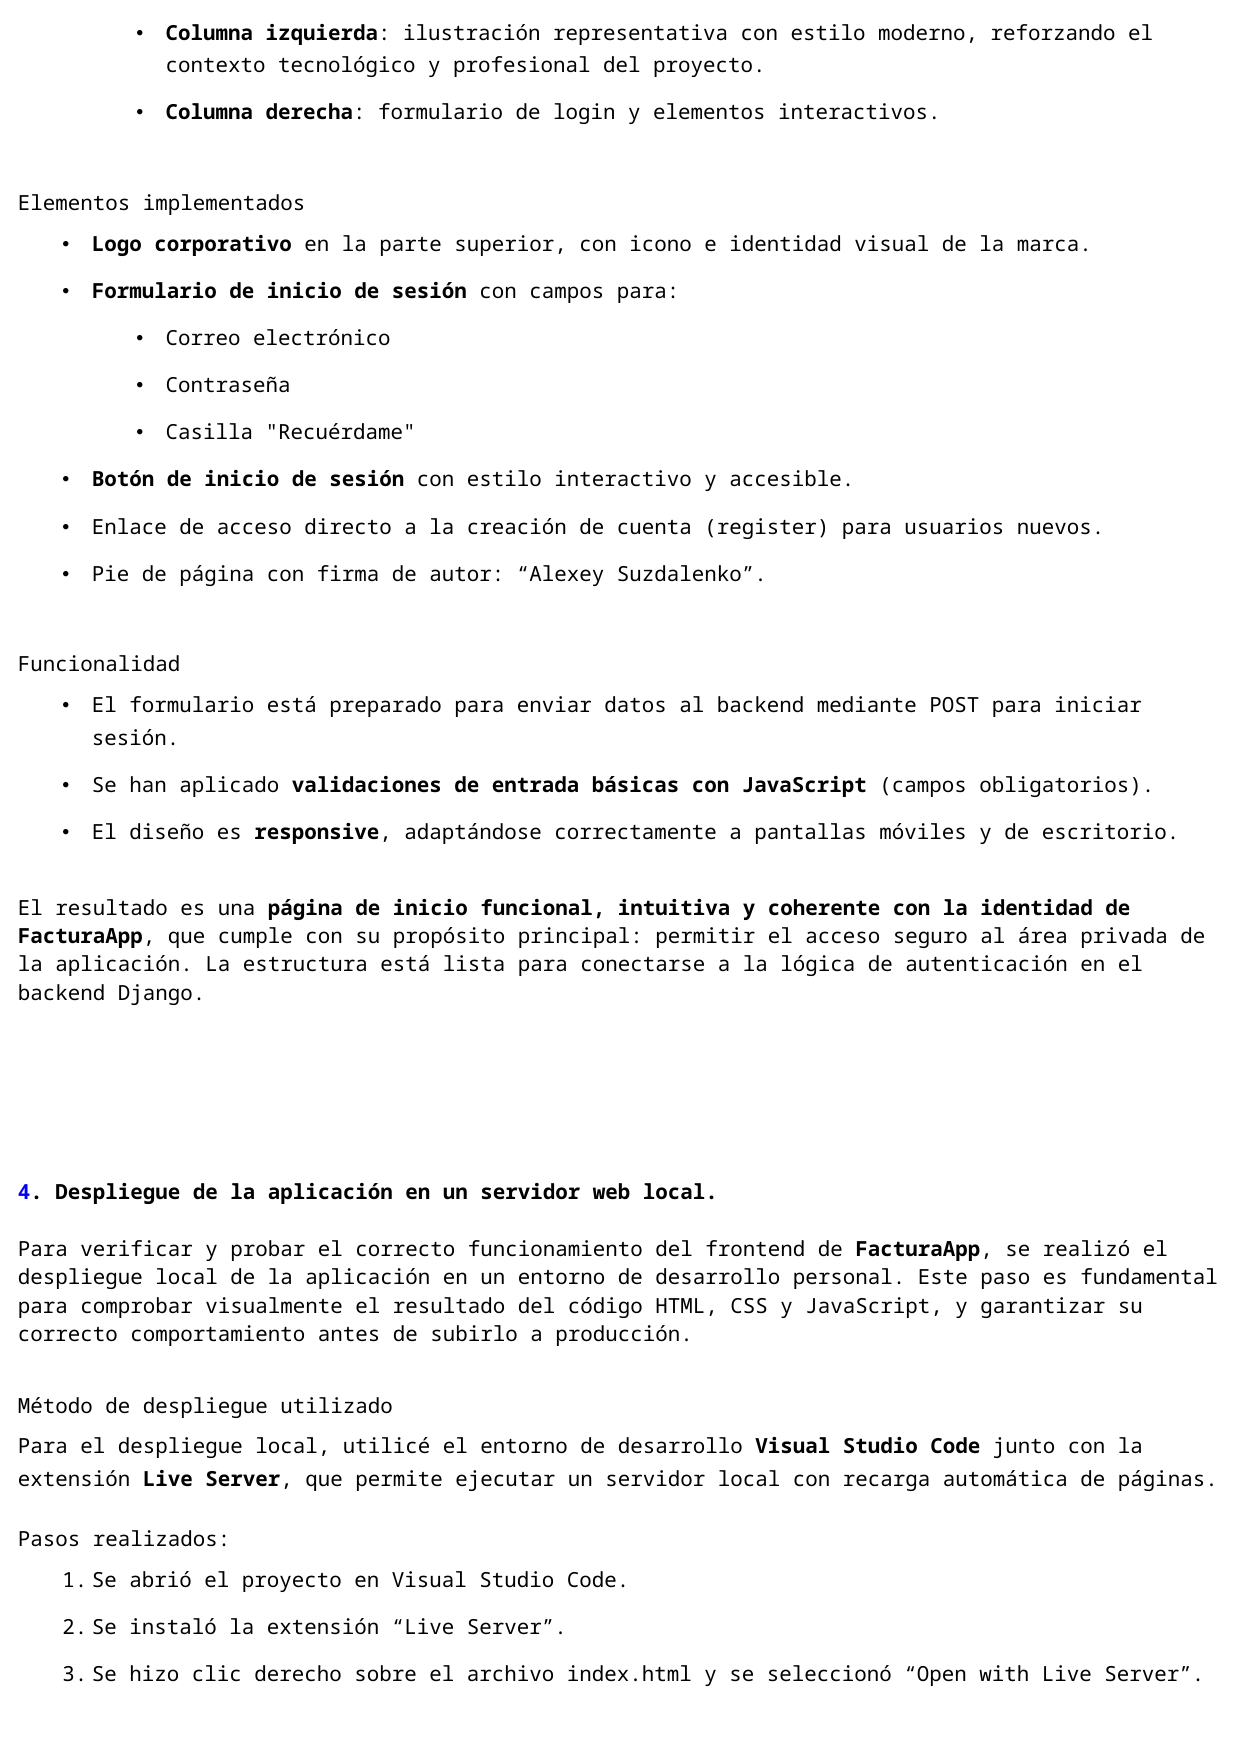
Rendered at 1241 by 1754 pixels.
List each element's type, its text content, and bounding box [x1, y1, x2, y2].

list Columna derecha: formulario de login y elementos interactivos. [136, 97, 1222, 126]
list Correo electrónico [136, 323, 1222, 351]
subtitle Método de despliegue utilizado [18, 1391, 1222, 1419]
list Se han aplicado validaciones de entrada básicas con JavaScript (campos obligatorios). [62, 770, 1222, 798]
subtitle Funcionalidad [18, 649, 1222, 678]
list Columna izquierda: ilustración representativa con estilo moderno, reforzando el contexto tecnológico y profesional del proyecto. [136, 18, 1222, 79]
list Se instaló la extensión “Live Server”. [62, 1612, 1222, 1641]
list Contraseña [136, 370, 1222, 399]
list Se abrió el proyecto en Visual Studio Code. [62, 1565, 1222, 1593]
list Se hizo clic derecho sobre el archivo index.html y se seleccionó “Open with Live Server”. [62, 1659, 1222, 1688]
list Casilla "Recuérdame" [136, 417, 1222, 446]
list Formulario de inicio de sesión con campos para: [62, 276, 1222, 304]
list El diseño es responsive, adaptándose correctamente a pantallas móviles y de escritorio. [62, 817, 1222, 846]
list Botón de inicio de sesión con estilo interactivo y accesible. [62, 464, 1222, 493]
text 4. Despliegue de la aplicación en un servidor web local. [18, 1177, 1222, 1206]
subtitle Elementos implementados [18, 188, 1222, 216]
list Pie de página con firma de autor: “Alexey Suzdalenko”. [62, 559, 1222, 587]
list El formulario está preparado para enviar datos al backend mediante POST para iniciar sesión. [62, 690, 1222, 751]
list Logo corporativo en la parte superior, con icono e identidad visual de la marca. [62, 229, 1222, 257]
subtitle Pasos realizados: [18, 1524, 1222, 1552]
list Enlace de acceso directo a la creación de cuenta (register) para usuarios nuevos. [62, 512, 1222, 540]
text Para verificar y probar el correcto funcionamiento del frontend de FacturaApp, se realizó el despliegue local de la aplicación en un entorno de desarrollo personal. Este paso es fundamental para comprobar visualmente el resultado del código HTML, CSS y JavaScript, y garantizar su correcto comportamiento antes de subirlo a producción. [18, 1234, 1222, 1348]
text El resultado es una página de inicio funcional, intuitiva y coherente con la identidad de FacturaApp, que cumple con su propósito principal: permitir el acceso seguro al área privada de la aplicación. La estructura está lista para conectarse a la lógica de autenticación en el backend Django. [18, 893, 1222, 1006]
text Para el despliegue local, utilicé el entorno de desarrollo Visual Studio Code junto con la extensión Live Server, que permite ejecutar un servidor local con recarga automática de páginas. [18, 1432, 1222, 1493]
